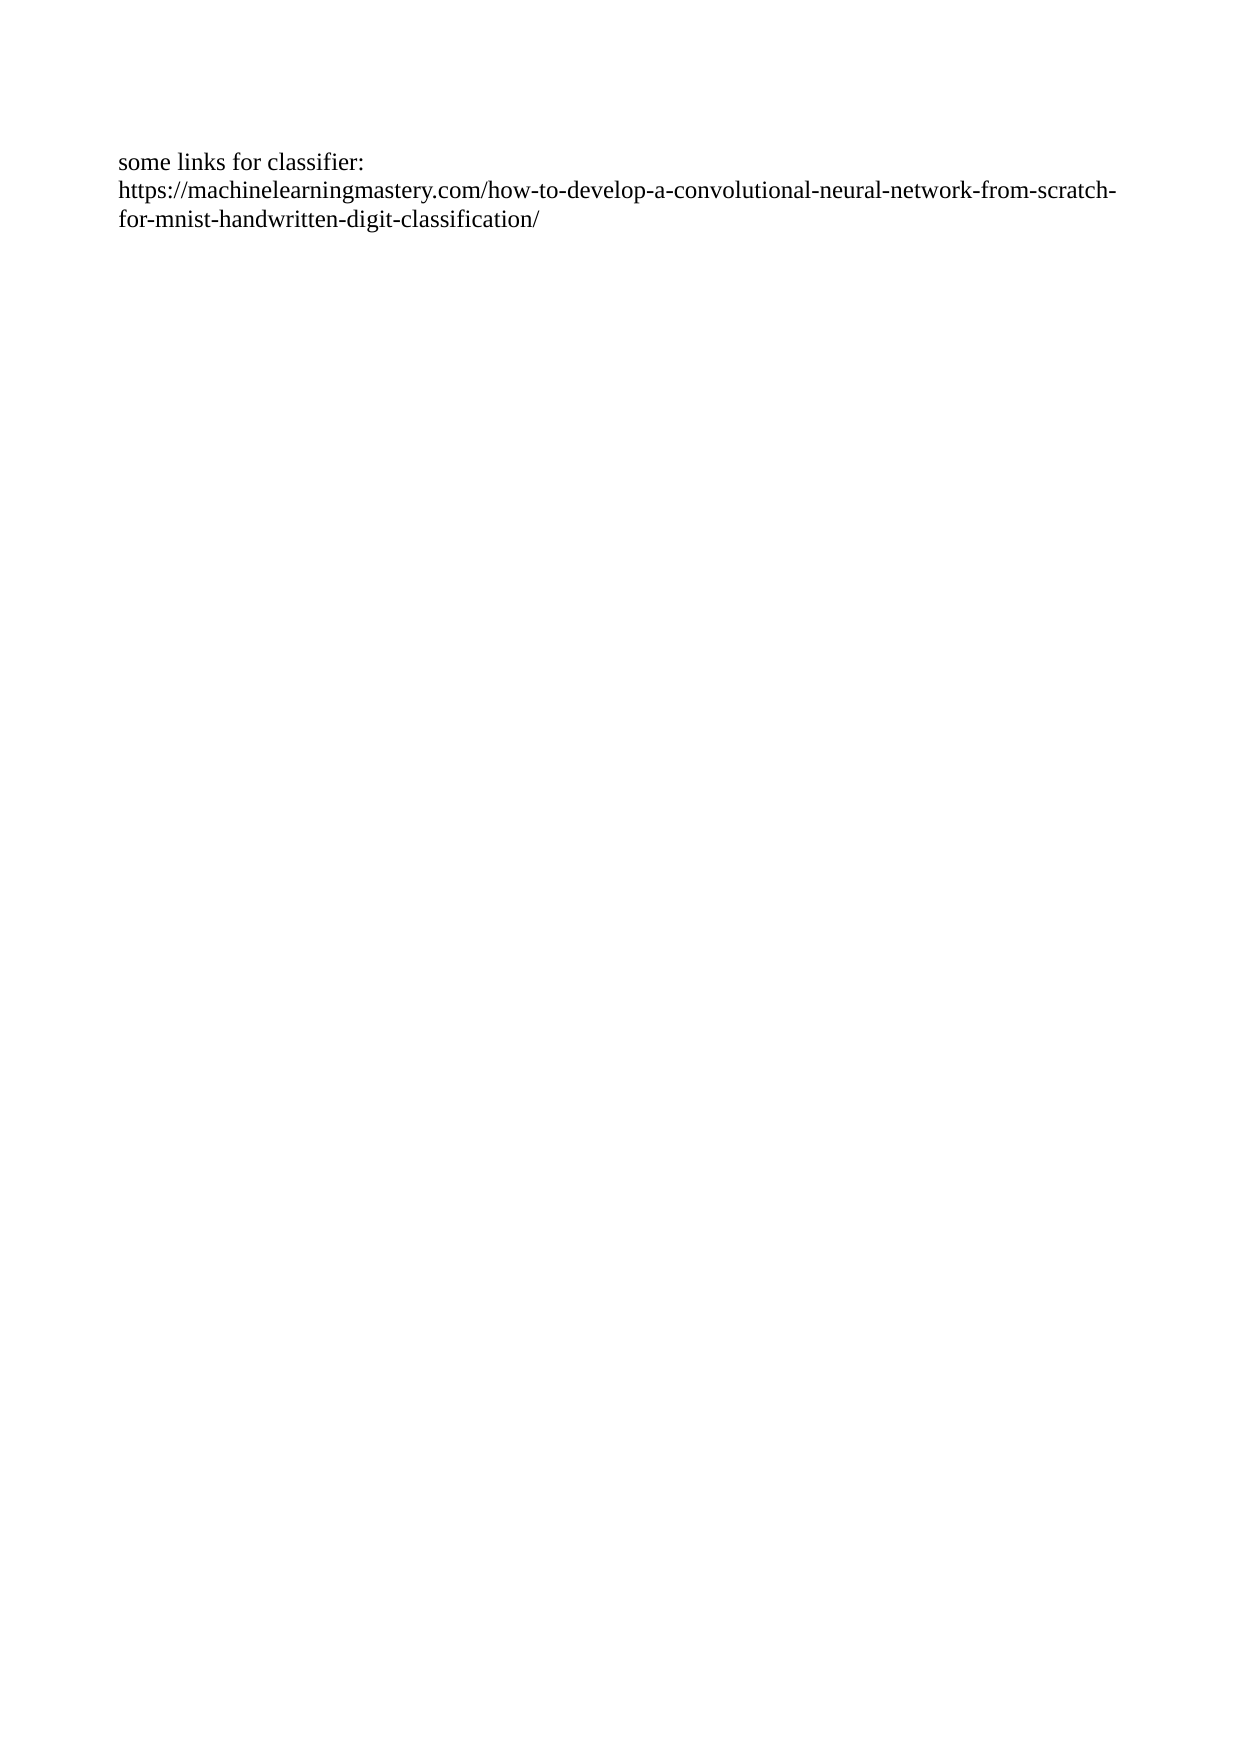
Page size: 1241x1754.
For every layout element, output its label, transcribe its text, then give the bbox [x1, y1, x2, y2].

text https://machinelearningmastery.com/how-to-develop-a-convolutional-neural-network-from-scratch-for-mnist-handwritten-digit-classification/ [118, 176, 1122, 233]
text some links for classifier: [118, 147, 1122, 176]
